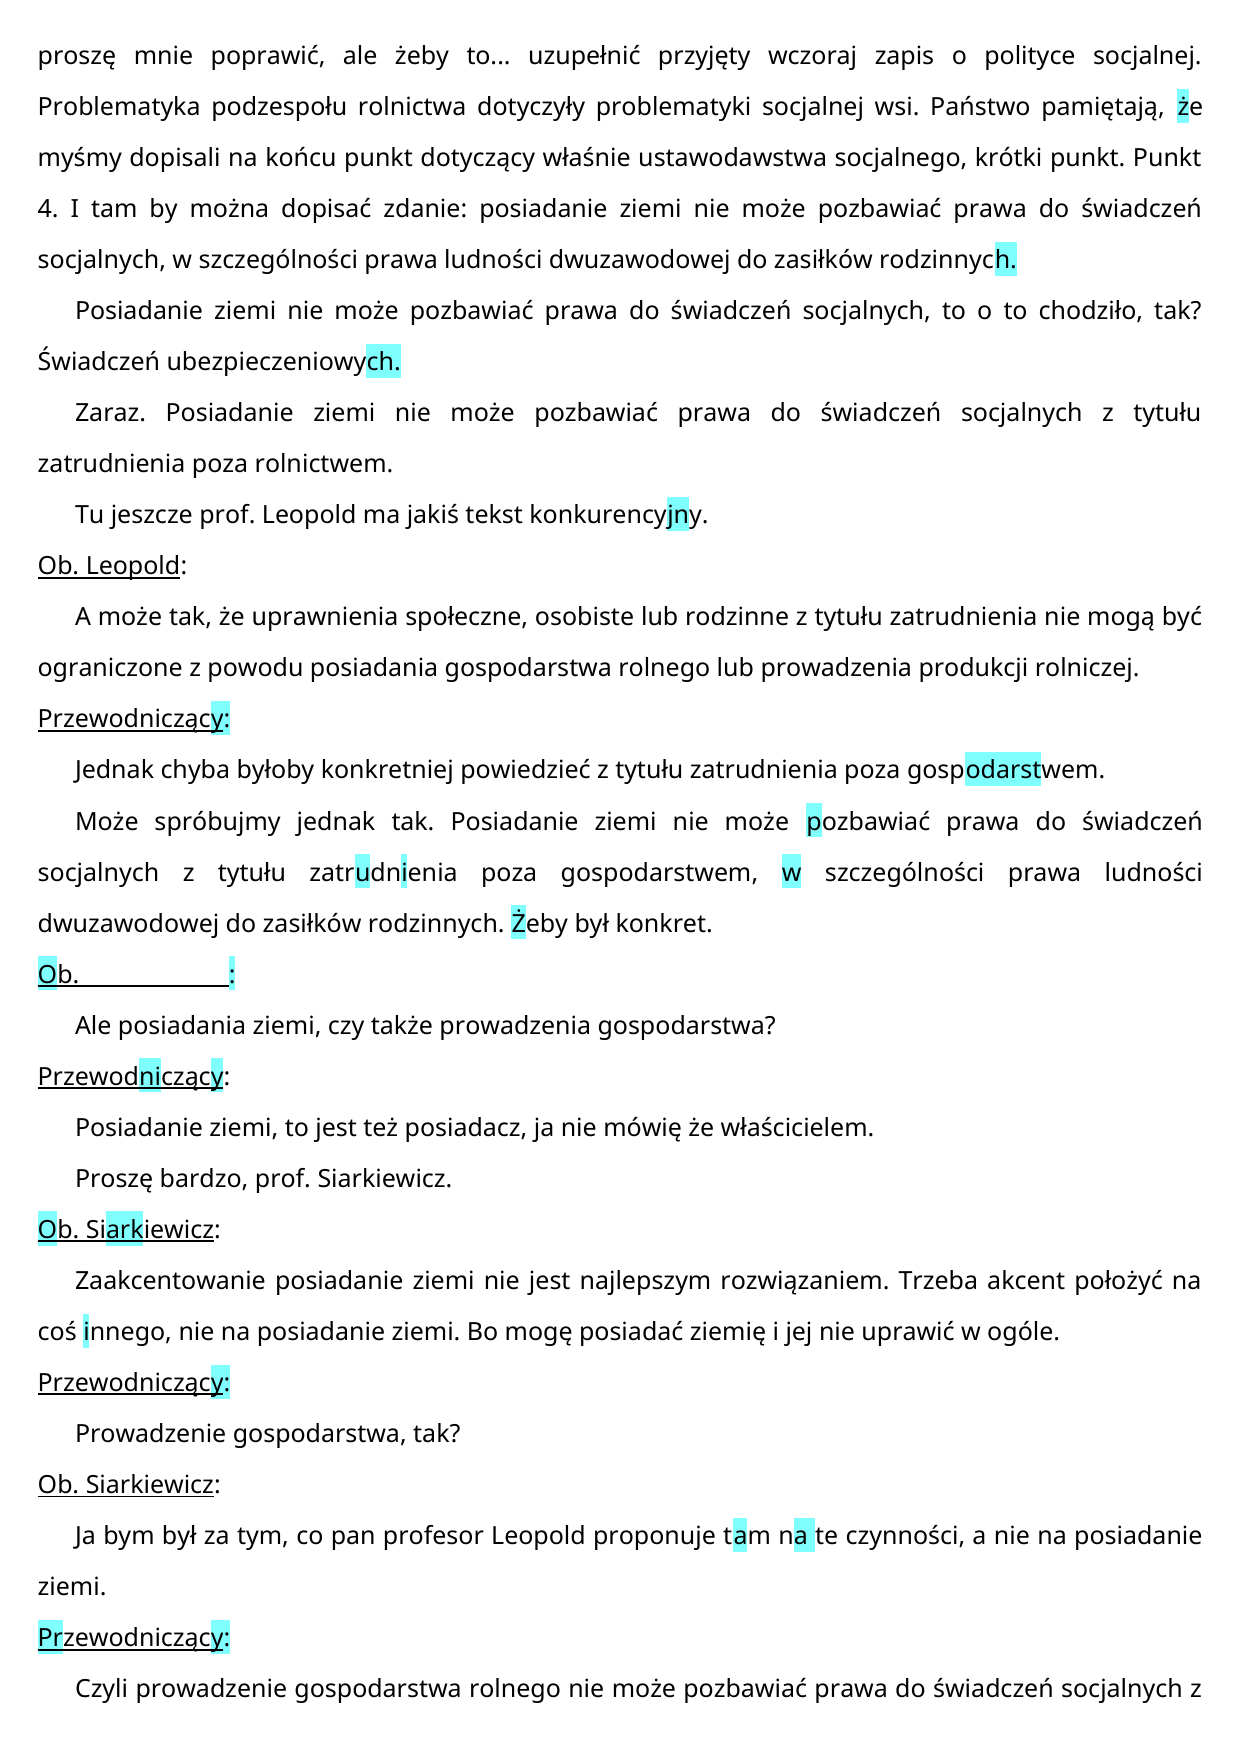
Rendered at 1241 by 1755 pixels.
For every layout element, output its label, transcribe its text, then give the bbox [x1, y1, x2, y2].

text Ob. Siarkiewicz: [37, 1467, 1203, 1501]
text proszę mnie poprawić, ale żeby to... uzupełnić przyjęty wczoraj zapis o polityce socjalnej. Problematyka podzespołu rolnictwa dotyczyły problematyki socjalnej wsi. Państwo pamiętają, że myśmy dopisali na końcu punkt dotyczący właśnie ustawodawstwa socjalnego, krótki punkt. Punkt 4. I tam by można dopisać zdanie: posiadanie ziemi nie może pozbawiać prawa do świadczeń socjalnych, w szczególności prawa ludności dwuzawodowej do zasiłków rodzinnych. [37, 37, 1203, 276]
text Może spróbujmy jednak tak. Posiadanie ziemi nie może pozbawiać prawa do świadczeń socjalnych z tytułu zatrudnienia poza gospodarstwem, w szczególności prawa ludności dwuzawodowej do zasiłków rodzinnych. Żeby był konkret. [37, 803, 1203, 939]
text Zaraz. Posiadanie ziemi nie może pozbawiać prawa do świadczeń socjalnych z tytułu zatrudnienia poza rolnictwem. [37, 395, 1203, 480]
text Zaakcentowanie posiadanie ziemi nie jest najlepszym rozwiązaniem. Trzeba akcent położyć na coś innego, nie na posiadanie ziemi. Bo mogę posiadać ziemię i jej nie uprawić w ogóle. [37, 1262, 1203, 1348]
text Prowadzenie gospodarstwa, tak? [37, 1416, 1203, 1450]
text Ob. Siarkiewicz: [37, 1211, 1203, 1246]
text Przewodniczący: [37, 1620, 1203, 1654]
text Ja bym był za tym, co pan profesor Leopold proponuje tam na te czynności, a nie na posiadanie ziemi. [37, 1518, 1203, 1603]
text Jednak chyba byłoby konkretniej powiedzieć z tytułu zatrudnienia poza gospodarstwem. [37, 752, 1203, 786]
text Ale posiadania ziemi, czy także prowadzenia gospodarstwa? [37, 1007, 1203, 1041]
text Posiadanie ziemi, to jest też posiadacz, ja nie mówię że właścicielem. [37, 1109, 1203, 1143]
text Przewodniczący: [37, 1058, 1203, 1092]
text Czyli prowadzenie gospodarstwa rolnego nie może pozbawiać prawa do świadczeń socjalnych z [37, 1671, 1203, 1705]
text Przewodniczący: [37, 1364, 1203, 1399]
text Proszę bardzo, prof. Siarkiewicz. [37, 1160, 1203, 1194]
text A może tak, że uprawnienia społeczne, osobiste lub rodzinne z tytułu zatrudnienia nie mogą być ograniczone z powodu posiadania gospodarstwa rolnego lub prowadzenia produkcji rolniczej. [37, 599, 1203, 684]
text Posiadanie ziemi nie może pozbawiać prawa do świadczeń socjalnych, to o to chodziło, tak? Świadczeń ubezpieczeniowych. [37, 293, 1203, 378]
text Tu jeszcze prof. Leopold ma jakiś tekst konkurencyjny. [37, 497, 1203, 531]
text Przewodniczący: [37, 701, 1203, 735]
text Ob. Leopold: [37, 548, 1203, 582]
text Ob. : [37, 956, 1203, 990]
